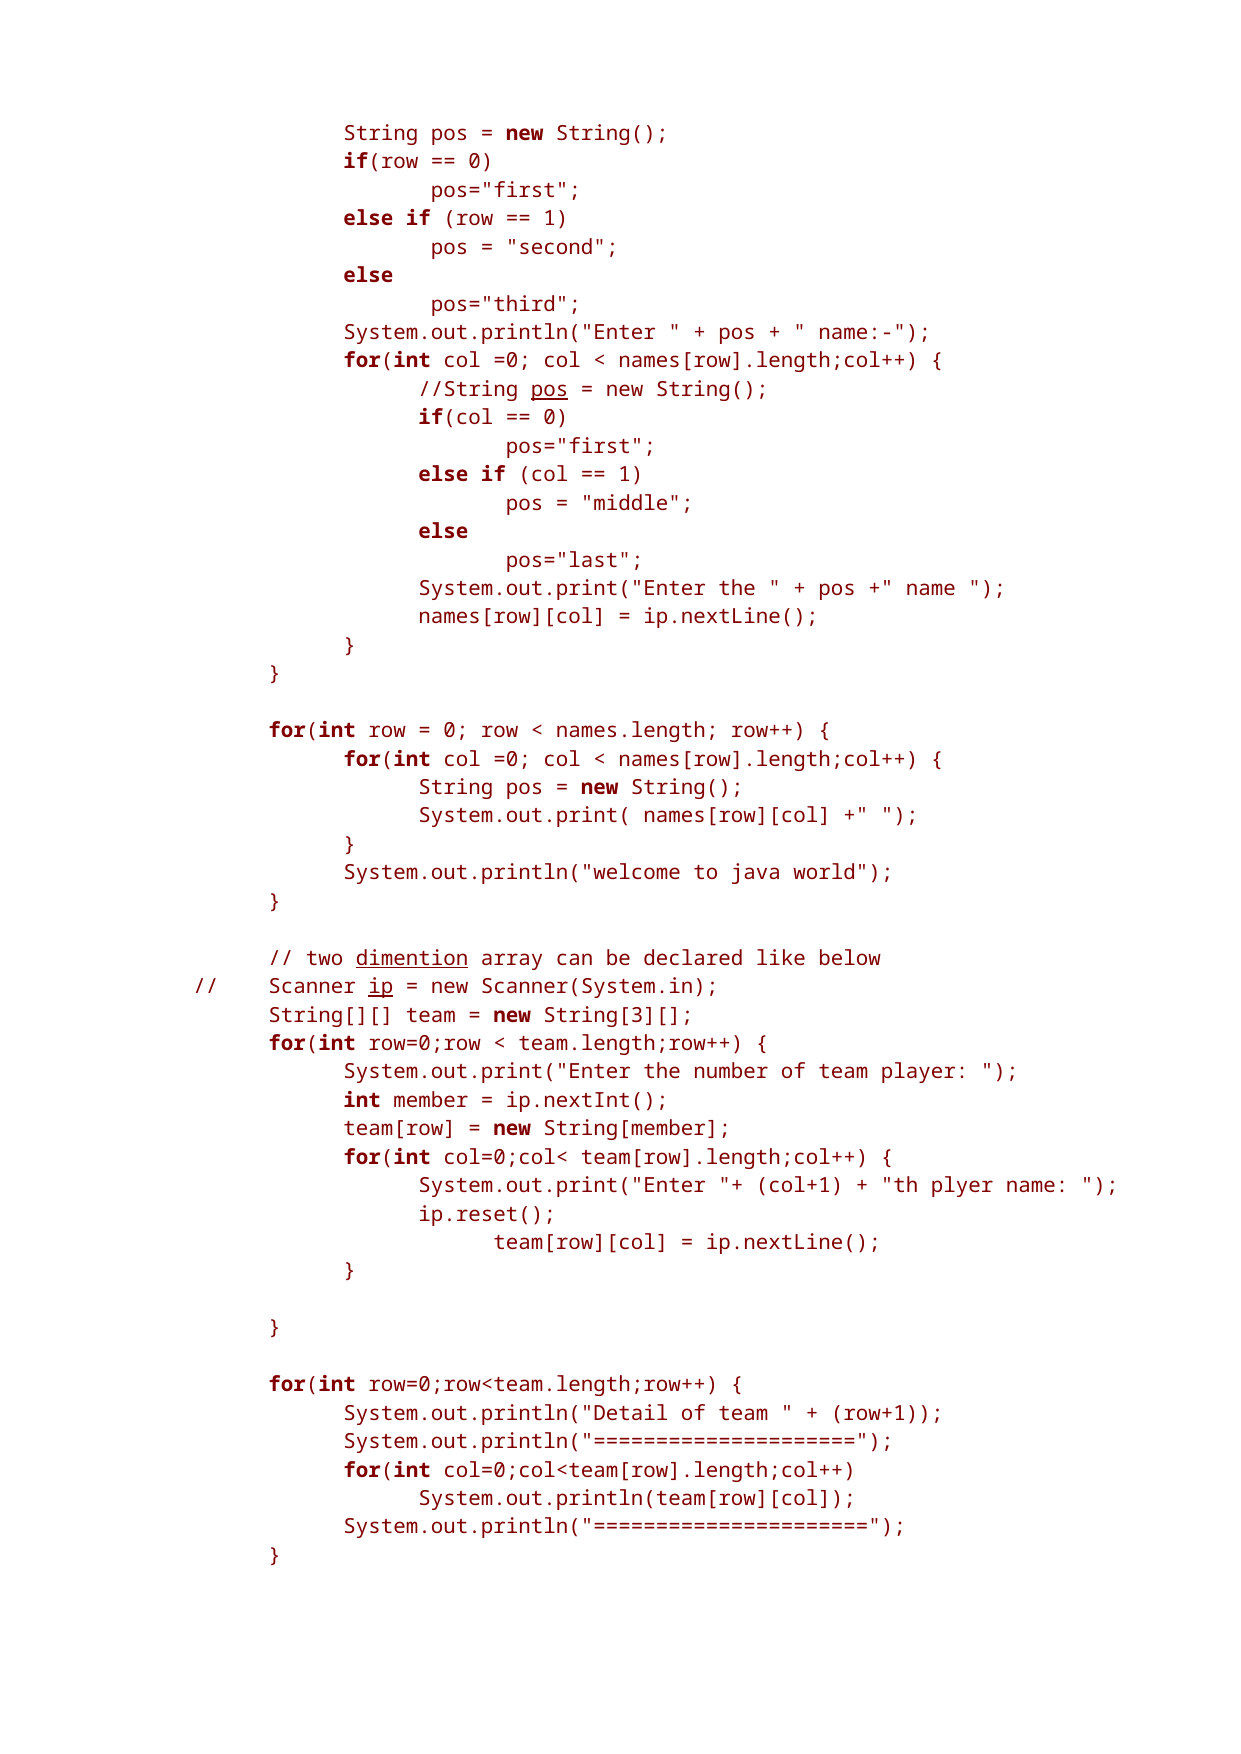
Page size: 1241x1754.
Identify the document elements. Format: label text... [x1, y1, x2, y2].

text System.out.println("Detail of team " + (row+1)); [118, 1398, 1122, 1426]
text else if (col == 1) [118, 459, 1122, 488]
text System.out.print("Enter the number of team player: "); [118, 1057, 1122, 1085]
text for(int col =0; col < names[row].length;col++) { [118, 744, 1122, 772]
text for(int col=0;col< team[row].length;col++) { [118, 1142, 1122, 1170]
text pos="first"; [118, 431, 1122, 459]
text } [118, 829, 1122, 857]
text for(int col =0; col < names[row].length;col++) { [118, 346, 1122, 374]
text System.out.println("====================="); [118, 1426, 1122, 1455]
text System.out.println("welcome to java world"); [118, 857, 1122, 886]
text String pos = new String(); [118, 118, 1122, 147]
text // two dimention array can be declared like below [118, 943, 1122, 971]
text team[row] = new String[member]; [118, 1113, 1122, 1142]
text System.out.print( names[row][col] +" "); [118, 801, 1122, 829]
text System.out.print("Enter "+ (col+1) + "th plyer name: "); [118, 1170, 1122, 1199]
text for(int row = 0; row < names.length; row++) { [118, 715, 1122, 744]
text //String pos = new String(); [118, 374, 1122, 402]
text if(col == 0) [118, 402, 1122, 431]
text String pos = new String(); [118, 772, 1122, 801]
text String[][] team = new String[3][]; [118, 1000, 1122, 1028]
text ip.reset(); [118, 1199, 1122, 1227]
text System.out.println("======================"); [118, 1512, 1122, 1540]
text int member = ip.nextInt(); [118, 1085, 1122, 1113]
text System.out.println(team[row][col]); [118, 1483, 1122, 1512]
text System.out.println("Enter " + pos + " name:-"); [118, 317, 1122, 346]
text } [118, 886, 1122, 914]
text } [118, 630, 1122, 658]
text for(int row=0;row < team.length;row++) { [118, 1028, 1122, 1057]
text names[row][col] = ip.nextLine(); [118, 602, 1122, 630]
text else [118, 260, 1122, 289]
text pos="third"; [118, 289, 1122, 317]
text } [118, 1256, 1122, 1284]
text pos = "middle"; [118, 488, 1122, 516]
text pos = "second"; [118, 232, 1122, 260]
text // Scanner ip = new Scanner(System.in); [118, 971, 1122, 1000]
text for(int col=0;col<team[row].length;col++) [118, 1455, 1122, 1483]
text } [118, 1312, 1122, 1341]
text team[row][col] = ip.nextLine(); [118, 1227, 1122, 1256]
text } [118, 1540, 1122, 1568]
text for(int row=0;row<team.length;row++) { [118, 1369, 1122, 1398]
text pos="last"; [118, 545, 1122, 573]
text } [118, 658, 1122, 687]
text pos="first"; [118, 175, 1122, 203]
text else if (row == 1) [118, 203, 1122, 232]
text System.out.print("Enter the " + pos +" name "); [118, 573, 1122, 602]
text if(row == 0) [118, 147, 1122, 175]
text else [118, 516, 1122, 545]
